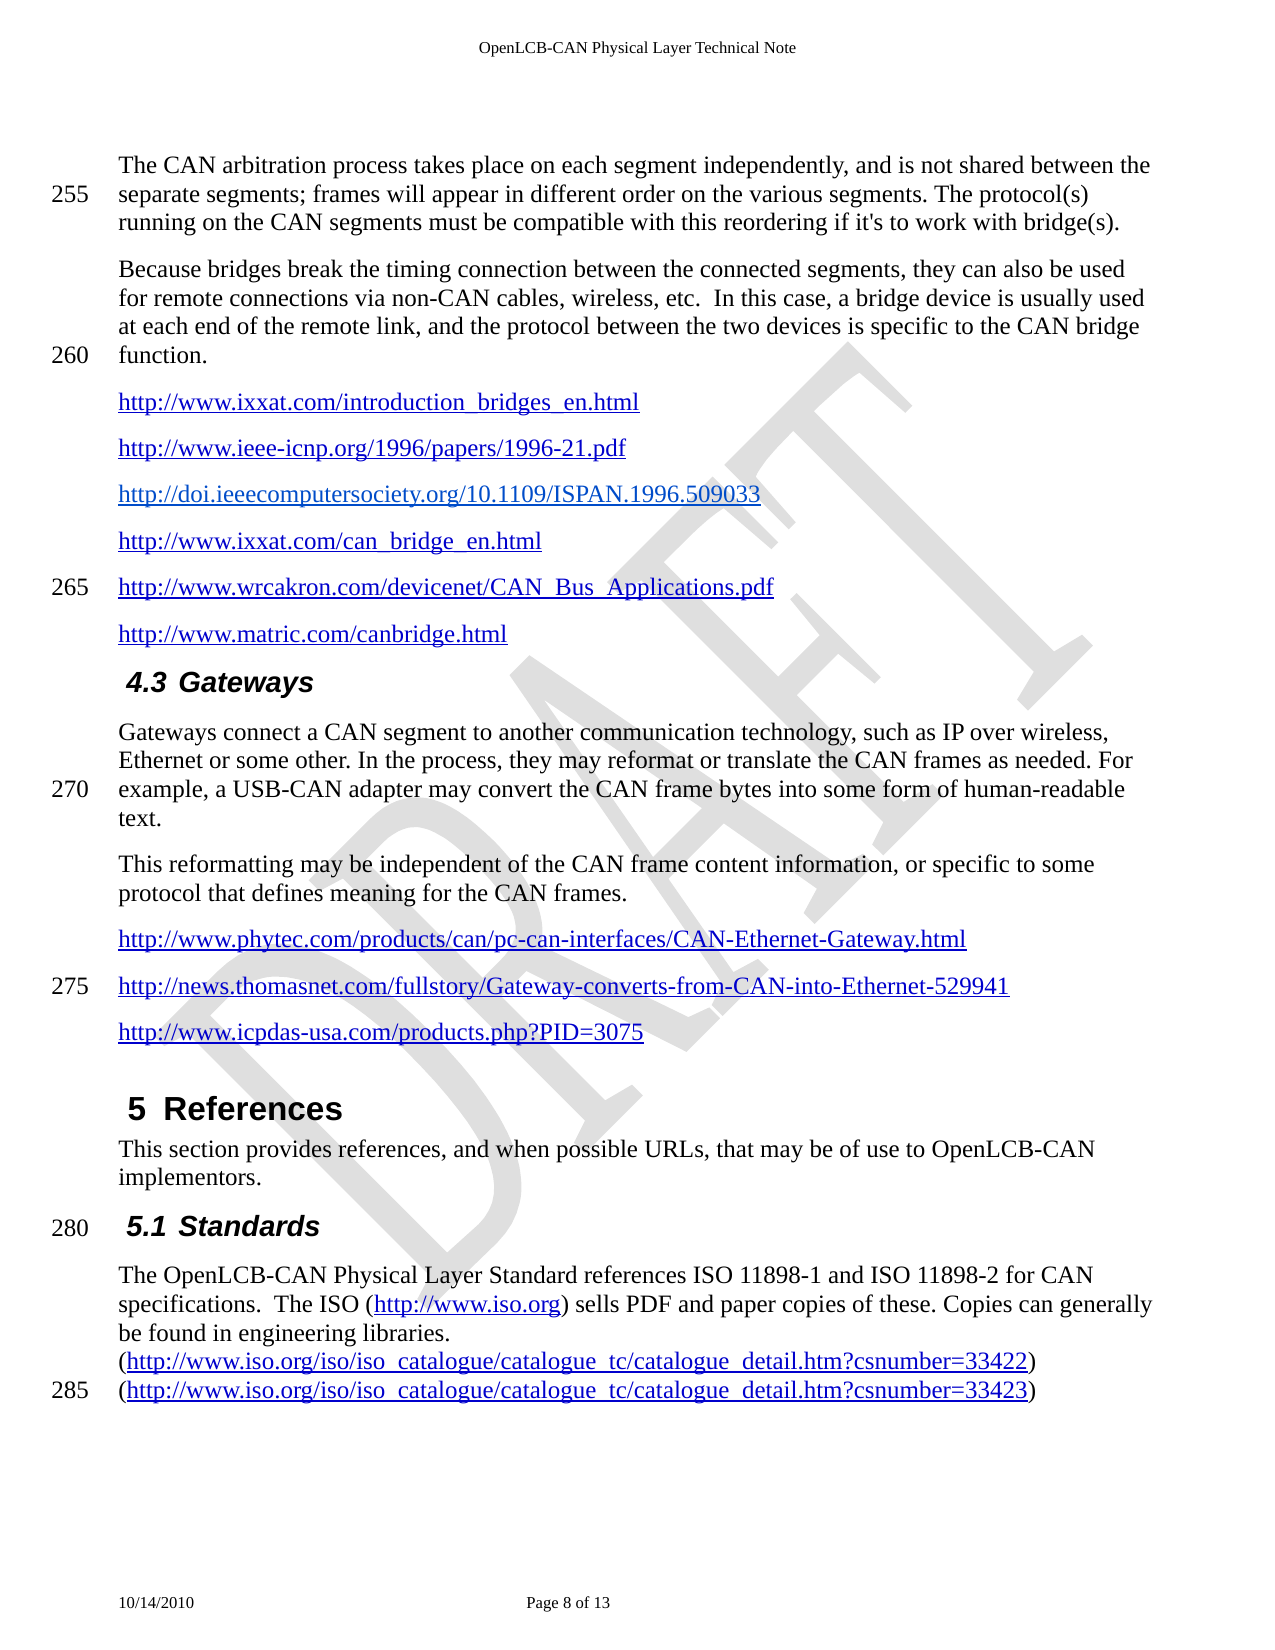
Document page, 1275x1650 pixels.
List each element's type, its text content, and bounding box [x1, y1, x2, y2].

text This section provides references, and when possible URLs, that may be of use to OpenLCB-CAN implementors. [330, 1134, 494, 1191]
text http://www.ieee-icnp.org/1996/papers/1996-21.pdf [118, 433, 755, 462]
subtitle [546, 665, 759, 699]
subtitle References [482, 1089, 584, 1127]
text http://www.icpdas-usa.com/products.php?PID=3075 [417, 1017, 492, 1042]
text http://www.matric.com/canbridge.html [118, 619, 708, 648]
text http://www.phytec.com/products/can/pc-can-interfaces/CAN-Ethernet-Gateway.html [542, 924, 697, 949]
text [824, 619, 1009, 648]
subtitle [499, 1209, 1157, 1242]
text http://doi.ieeecomputersociety.org/10.1109/ISPAN.1996.509033 [883, 479, 1157, 508]
subtitle References [118, 1089, 280, 1127]
text http://www.wrcakron.com/devicenet/CAN_Bus_Applications.pdf [675, 572, 962, 601]
text http://news.thomasnet.com/fullstory/Gateway-converts-from-CAN-into-Ethernet-529941 [360, 971, 459, 996]
text http://www.icpdas-usa.com/products.php?PID=3075 [118, 1017, 170, 1042]
text http://www.icpdas-usa.com/products.php?PID=3075 [694, 1017, 1157, 1046]
subtitle Gateways [118, 665, 525, 699]
text Gateways connect a CAN segment to another communication technology, such as IP over wireless, Ethernet or some other. In the process, they may reformat or translate the CAN frames as needed. For example, a USB-CAN adapter may convert the CAN frame bytes into some form of human-readable text. [820, 717, 1157, 832]
text http://www.phytec.com/products/can/pc-can-interfaces/CAN-Ethernet-Gateway.html [118, 924, 412, 949]
text http://news.thomasnet.com/fullstory/Gateway-converts-from-CAN-into-Ethernet-529941 [740, 971, 1157, 1000]
text Because bridges break the timing connection between the connected segments, they can also be used for remote connections via non-CAN cables, wireless, etc. In this case, a bridge device is usually used at each end of the remote link, and the protocol between the two devices is specific to the CAN bridge function. [118, 254, 1157, 369]
subtitle [768, 665, 788, 675]
text http://www.wrcakron.com/devicenet/CAN_Bus_Applications.pdf [976, 572, 1157, 601]
text http://www.icpdas-usa.com/products.php?PID=3075 [523, 1017, 672, 1046]
text This reformatting may be independent of the CAN frame content information, or specific to some protocol that defines meaning for the CAN frames. [503, 849, 668, 907]
text [837, 433, 1157, 462]
text http://news.thomasnet.com/fullstory/Gateway-converts-from-CAN-into-Ethernet-529941 [231, 977, 335, 996]
subtitle Standards [118, 1209, 395, 1242]
text [766, 433, 823, 462]
text http://www.icpdas-usa.com/products.php?PID=3075 [213, 1017, 395, 1042]
text The OpenLCB-CAN Physical Layer Standard references ISO 11898-1 and ISO 11898-2 for CAN specifications. The ISO (http://www.iso.org) sells PDF and paper copies of these. Copies can generally be found in engineering libraries. (http://www.iso.org/iso/iso_catalogue/catalogue_tc/catalogue_detail.htm?csnumber=33422) (http://www.iso.org/iso/iso_catalogue/catalogue_tc/catalogue_detail.htm?csnumber=33423) [118, 1260, 1157, 1404]
text http://doi.ieeecomputersociety.org/10.1109/ISPAN.1996.509033 [118, 479, 709, 504]
subtitle References [595, 1089, 622, 1099]
text [815, 387, 1157, 415]
text http://www.ixxat.com/can_bridge_en.html [118, 526, 662, 555]
text The CAN arbitration process takes place on each segment independently, and is not shared between the separate segments; frames will appear in different order on the various segments. The protocol(s) running on the CAN segments must be compatible with this reordering if it's to work with bridge(s). [118, 150, 1157, 236]
text This reformatting may be independent of the CAN frame content information, or specific to some protocol that defines meaning for the CAN frames. [118, 849, 370, 907]
text This section provides references, and when possible URLs, that may be of use to OpenLCB-CAN implementors. [509, 1134, 1157, 1191]
text Gateways connect a CAN segment to another communication technology, such as IP over wireless, Ethernet or some other. In the process, they may reformat or translate the CAN frames as needed. For example, a USB-CAN adapter may convert the CAN frame bytes into some form of human-readable text. [118, 717, 616, 832]
text http://www.phytec.com/products/can/pc-can-interfaces/CAN-Ethernet-Gateway.html [430, 924, 515, 949]
text http://www.ixxat.com/introduction_bridges_en.html [118, 387, 801, 415]
text Gateways connect a CAN segment to another communication technology, such as IP over wireless, Ethernet or some other. In the process, they may reformat or translate the CAN frames as needed. For example, a USB-CAN adapter may convert the CAN frame bytes into some form of human-readable text. [557, 717, 701, 832]
subtitle References [285, 1089, 470, 1127]
text http://news.thomasnet.com/fullstory/Gateway-converts-from-CAN-into-Ethernet-529941 [596, 971, 720, 996]
text [672, 526, 916, 555]
text http://doi.ieeecomputersociety.org/10.1109/ISPAN.1996.509033 [717, 479, 766, 508]
text This section provides references, and when possible URLs, that may be of use to OpenLCB-CAN implementors. [118, 1134, 344, 1191]
text Gateways connect a CAN segment to another communication technology, such as IP over wireless, Ethernet or some other. In the process, they may reformat or translate the CAN frames as needed. For example, a USB-CAN adapter may convert the CAN frame bytes into some form of human-readable text. [622, 717, 882, 832]
text This reformatting may be independent of the CAN frame content information, or specific to some protocol that defines meaning for the CAN frames. [817, 849, 1157, 907]
subtitle [798, 665, 1033, 699]
text http://www.phytec.com/products/can/pc-can-interfaces/CAN-Ethernet-Gateway.html [701, 924, 1157, 953]
text This reformatting may be independent of the CAN frame content information, or specific to some protocol that defines meaning for the CAN frames. [367, 849, 509, 907]
text http://www.wrcakron.com/devicenet/CAN_Bus_Applications.pdf [118, 572, 626, 597]
text http://news.thomasnet.com/fullstory/Gateway-converts-from-CAN-into-Ethernet-529941 [118, 971, 216, 996]
text http://doi.ieeecomputersociety.org/10.1109/ISPAN.1996.509033 [759, 479, 869, 508]
subtitle [405, 1209, 488, 1242]
text http://news.thomasnet.com/fullstory/Gateway-converts-from-CAN-into-Ethernet-529941 [503, 972, 573, 996]
subtitle [1041, 665, 1157, 699]
text This reformatting may be independent of the CAN frame content information, or specific to some protocol that defines meaning for the CAN frames. [670, 849, 816, 907]
subtitle References [613, 1089, 1157, 1127]
text [930, 526, 1157, 555]
text [722, 619, 818, 648]
text [1023, 619, 1157, 648]
